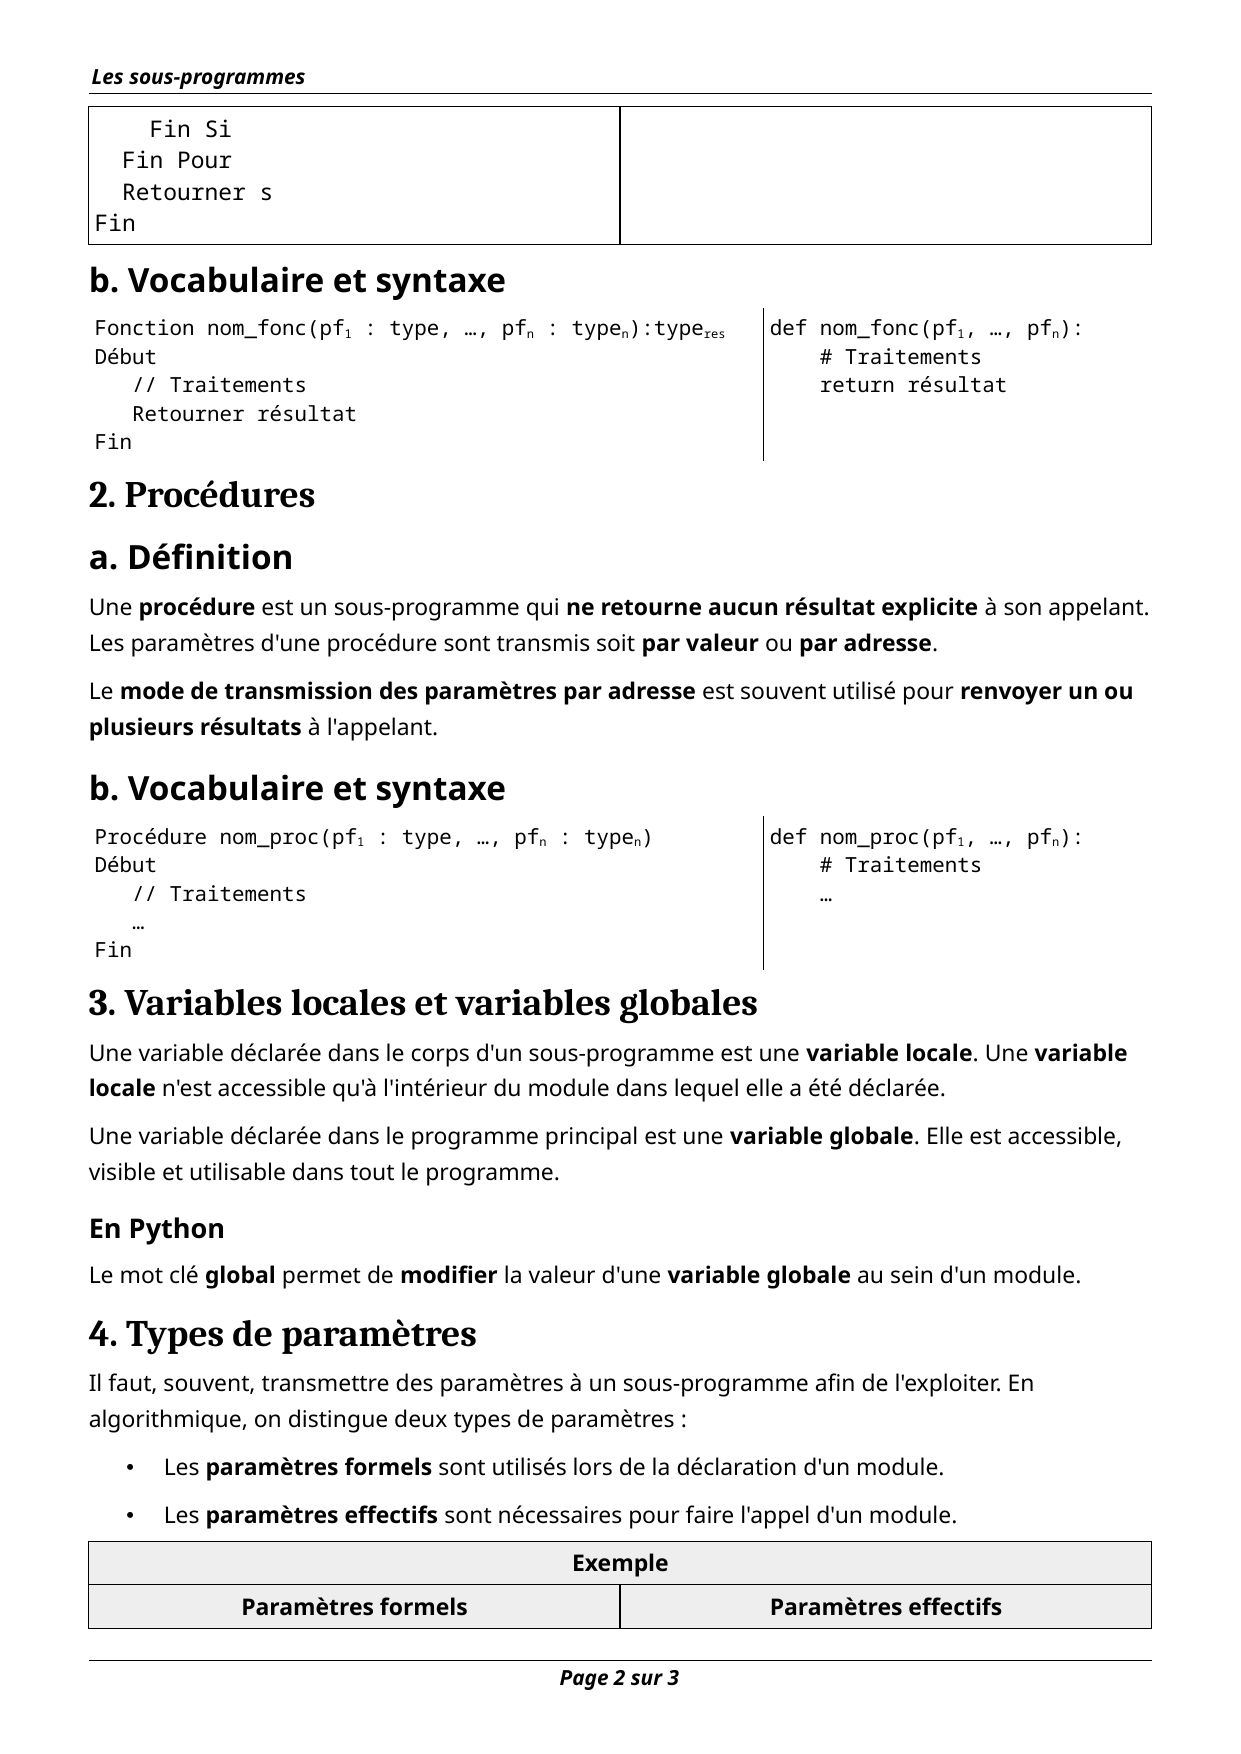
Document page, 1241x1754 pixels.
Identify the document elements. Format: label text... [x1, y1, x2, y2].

table_header def nom_fonc(pf1, …, pfn): # Traitements return résultat [764, 308, 1152, 461]
table_header Procédure nom_proc(pf1 : type, …, pfn : typen) Début // Traitements … Fin [89, 816, 763, 970]
subtitle 4. Types de paramètres [88, 1312, 1152, 1355]
table_cell Fin Si Fin Pour Retourner s Fin [89, 107, 619, 244]
table_header def nom_proc(pf1, …, pfn): # Traitements … [764, 816, 1152, 970]
table_cell Paramètres formels [89, 1585, 619, 1628]
subtitle b. Vocabulaire et syntaxe [88, 765, 1152, 810]
subtitle b. Vocabulaire et syntaxe [88, 256, 1152, 302]
table_cell Paramètres effectifs [621, 1585, 1151, 1628]
text Une variable déclarée dans le programme principal est une variable globale. Elle est accessible, visible et utilisable dans tout le programme. [88, 1120, 1152, 1187]
subtitle 2. Procédures [88, 473, 1152, 516]
subtitle a. Définition [88, 534, 1152, 579]
subtitle En Python [88, 1210, 1152, 1247]
text Le mot clé global permet de modifier la valeur d'une variable globale au sein d'un module. [88, 1258, 1152, 1290]
list Les paramètres effectifs sont nécessaires pour faire l'appel d'un module. [126, 1499, 1152, 1530]
list Les paramètres formels sont utilisés lors de la déclaration d'un module. [126, 1451, 1152, 1482]
text Une procédure est un sous-programme qui ne retourne aucun résultat explicite à son appelant. Les paramètres d'une procédure sont transmis soit par valeur ou par adresse. [88, 591, 1152, 658]
text Une variable déclarée dans le corps d'un sous-programme est une variable locale. Une variable locale n'est accessible qu'à l'intérieur du module dans lequel elle a été déclarée. [88, 1036, 1152, 1104]
subtitle 3. Variables locales et variables globales [88, 981, 1152, 1024]
text Le mode de transmission des paramètres par adresse est souvent utilisé pour renvoyer un ou plusieurs résultats à l'appelant. [88, 675, 1152, 742]
table_cell [621, 107, 1151, 244]
table_header Exemple [89, 1542, 1151, 1584]
text Il faut, souvent, transmettre des paramètres à un sous-programme afin de l'exploiter. En algorithmique, on distingue deux types de paramètres : [88, 1367, 1152, 1434]
table_header Fonction nom_fonc(pf1 : type, …, pfn : typen):typeres Début // Traitements Retourner résultat Fin [89, 308, 763, 461]
